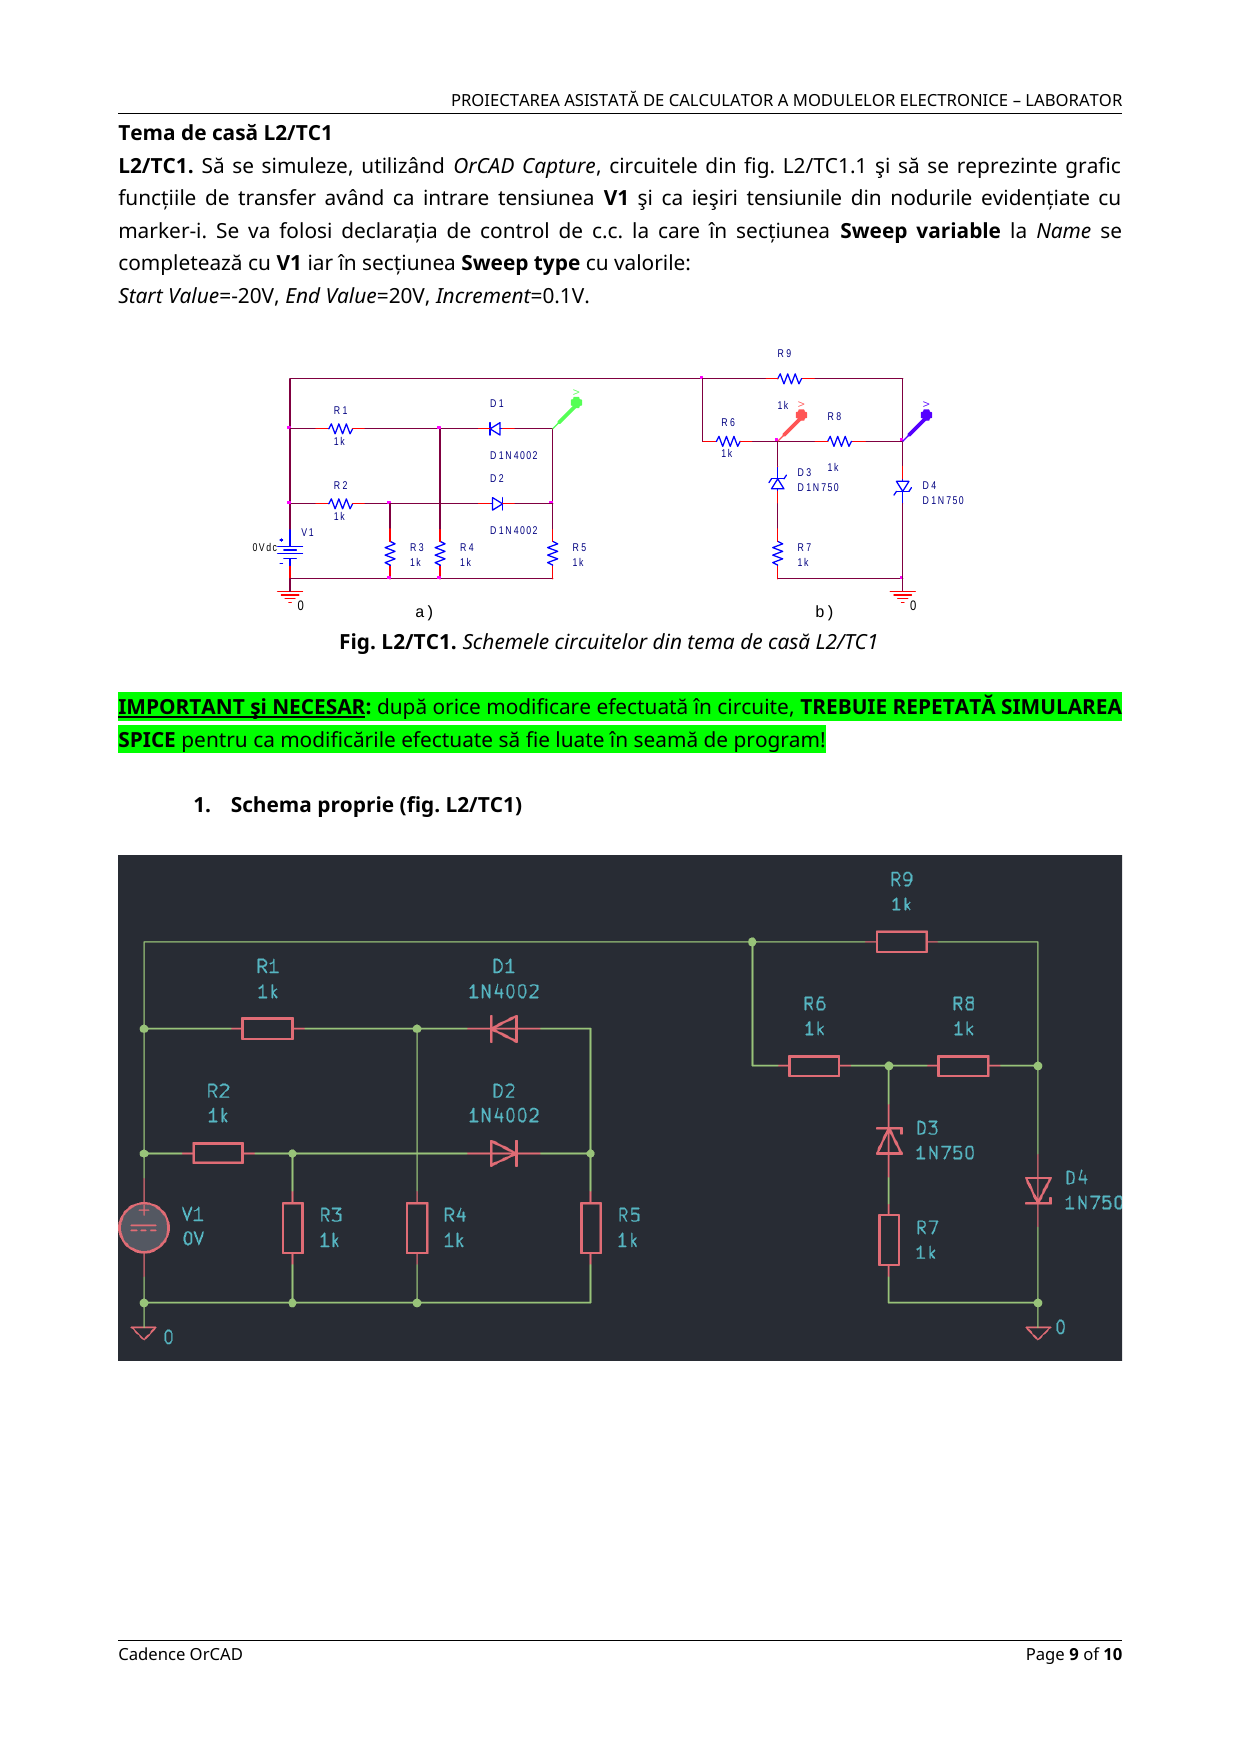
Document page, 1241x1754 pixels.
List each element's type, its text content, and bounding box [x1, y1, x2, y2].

list Schema proprie (fig. L2/TC1) [193, 790, 1122, 818]
table_cell Fig. L2/TC1. Schemele circuitelor din tema de casă L2/TC1 [107, 627, 1111, 659]
text Tema de casă L2/TC1 [118, 118, 1122, 147]
text L2/TC1. Să se simuleze, utilizând OrCAD Capture, circuitele din fig. L2/TC1.1 şi să se reprezinte grafic funcțiile de transfer având ca intrare tensiunea V1 şi ca ieşiri tensiunile din nodurile evidențiate cu marker-i. Se va folosi declarația de control de c.c. la care în secțiunea Sweep variable la Name se completează cu V1 iar în secțiunea Sweep type cu valorile: [118, 151, 1122, 277]
text Start Value=-20V, End Value=20V, Increment=0.1V. [118, 281, 1122, 309]
picture [118, 855, 1123, 1361]
text IMPORTANT şi NECESAR: după orice modificare efectuată în circuite, TREBUIE REPETATĂ SIMULAREA SPICE pentru ca modificările efectuate să fie luate în seamă de program! [118, 692, 1122, 753]
table_header [107, 346, 1111, 627]
